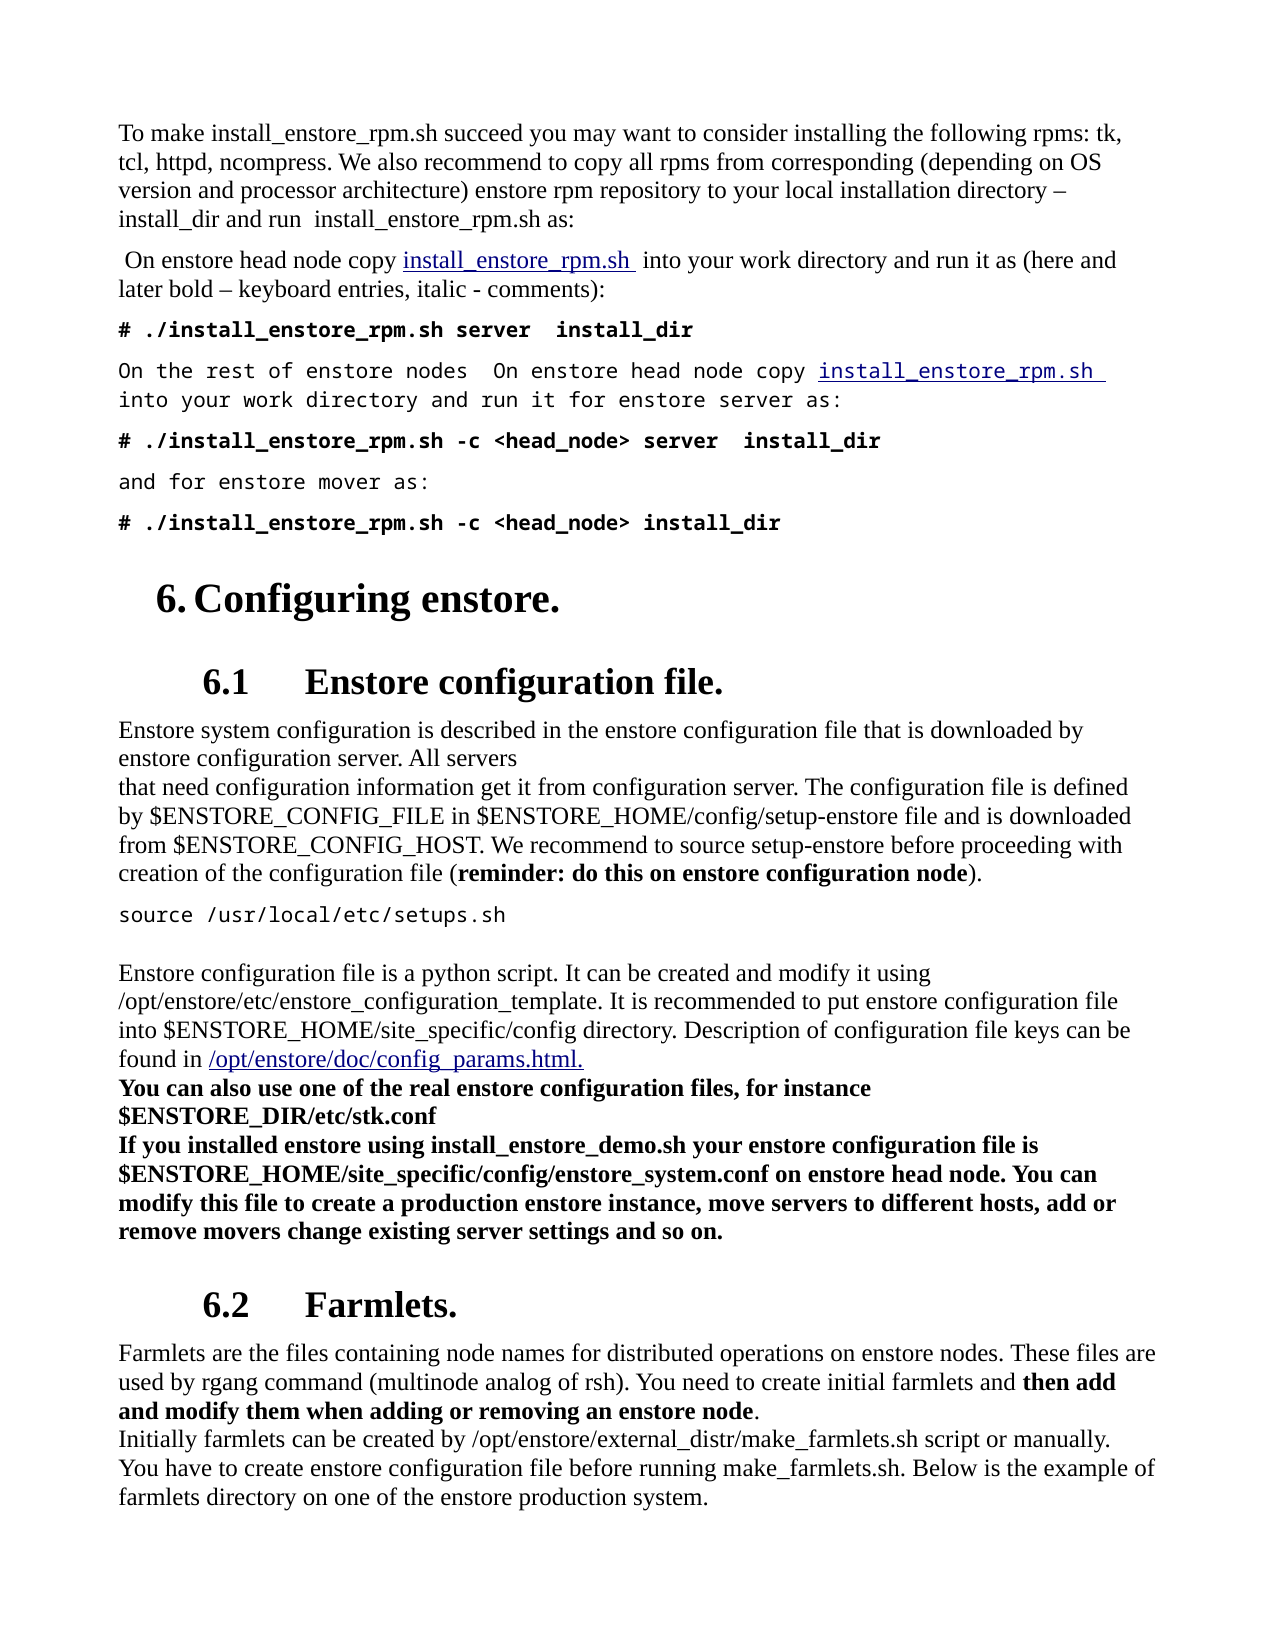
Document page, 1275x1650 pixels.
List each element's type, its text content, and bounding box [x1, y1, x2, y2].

text On enstore head node copy install_enstore_rpm.sh into your work directory and run it as (here and later bold – keyboard entries, italic - comments): [118, 246, 1157, 303]
text # ./install_enstore_rpm.sh server install_dir [118, 316, 1157, 344]
text Farmlets are the files containing node names for distributed operations on enstore nodes. These files are used by rgang command (multinode analog of rsh). You need to create initial farmlets and then add and modify them when adding or removing an enstore node. Initially farmlets can be created by /opt/enstore/external_distr/make_farmlets.sh script or manually. You have to create enstore configuration file before running make_farmlets.sh. Below is the example of farmlets directory on one of the enstore production system. [118, 1338, 1157, 1511]
subtitle Enstore configuration file. [193, 659, 1157, 702]
text You can also use one of the real enstore configuration files, for instance $ENSTORE_DIR/etc/stk.conf If you installed enstore using install_enstore_demo.sh your enstore configuration file is $ENSTORE_HOME/site_specific/config/enstore_system.conf on enstore head node. You can modify this file to create a production enstore instance, move servers to different hosts, add or remove movers change existing server settings and so on. [118, 1073, 1157, 1245]
subtitle Configuring enstore. [156, 574, 1157, 622]
text # ./install_enstore_rpm.sh -c <head_node> install_dir [118, 508, 1157, 536]
text # ./install_enstore_rpm.sh -c <head_node> server install_dir [118, 426, 1157, 454]
text and for enstore mover as: [118, 467, 1157, 495]
subtitle Farmlets. [193, 1283, 1157, 1326]
text Enstore system configuration is described in the enstore configuration file that is downloaded by enstore configuration server. All servers that need configuration information get it from configuration server. The configuration file is defined by $ENSTORE_CONFIG_FILE in $ENSTORE_HOME/config/setup-enstore file and is downloaded from $ENSTORE_CONFIG_HOST. We recommend to source setup-enstore before proceeding with creation of the configuration file (reminder: do this on enstore configuration node). [118, 715, 1157, 887]
text To make install_enstore_rpm.sh succeed you may want to consider installing the following rpms: tk, tcl, httpd, ncompress. We also recommend to copy all rpms from corresponding (depending on OS version and processor architecture) enstore rpm repository to your local installation directory – install_dir and run install_enstore_rpm.sh as: [118, 118, 1157, 233]
text Enstore configuration file is a python script. It can be created and modify it using /opt/enstore/etc/enstore_configuration_template. It is recommended to put enstore configuration file into $ENSTORE_HOME/site_specific/config directory. Description of configuration file keys can be found in /opt/enstore/doc/config_params.html. [118, 958, 1157, 1073]
text source /usr/local/etc/setups.sh [118, 900, 1157, 928]
text On the rest of enstore nodes On enstore head node copy install_enstore_rpm.sh into your work directory and run it for enstore server as: [118, 357, 1157, 413]
